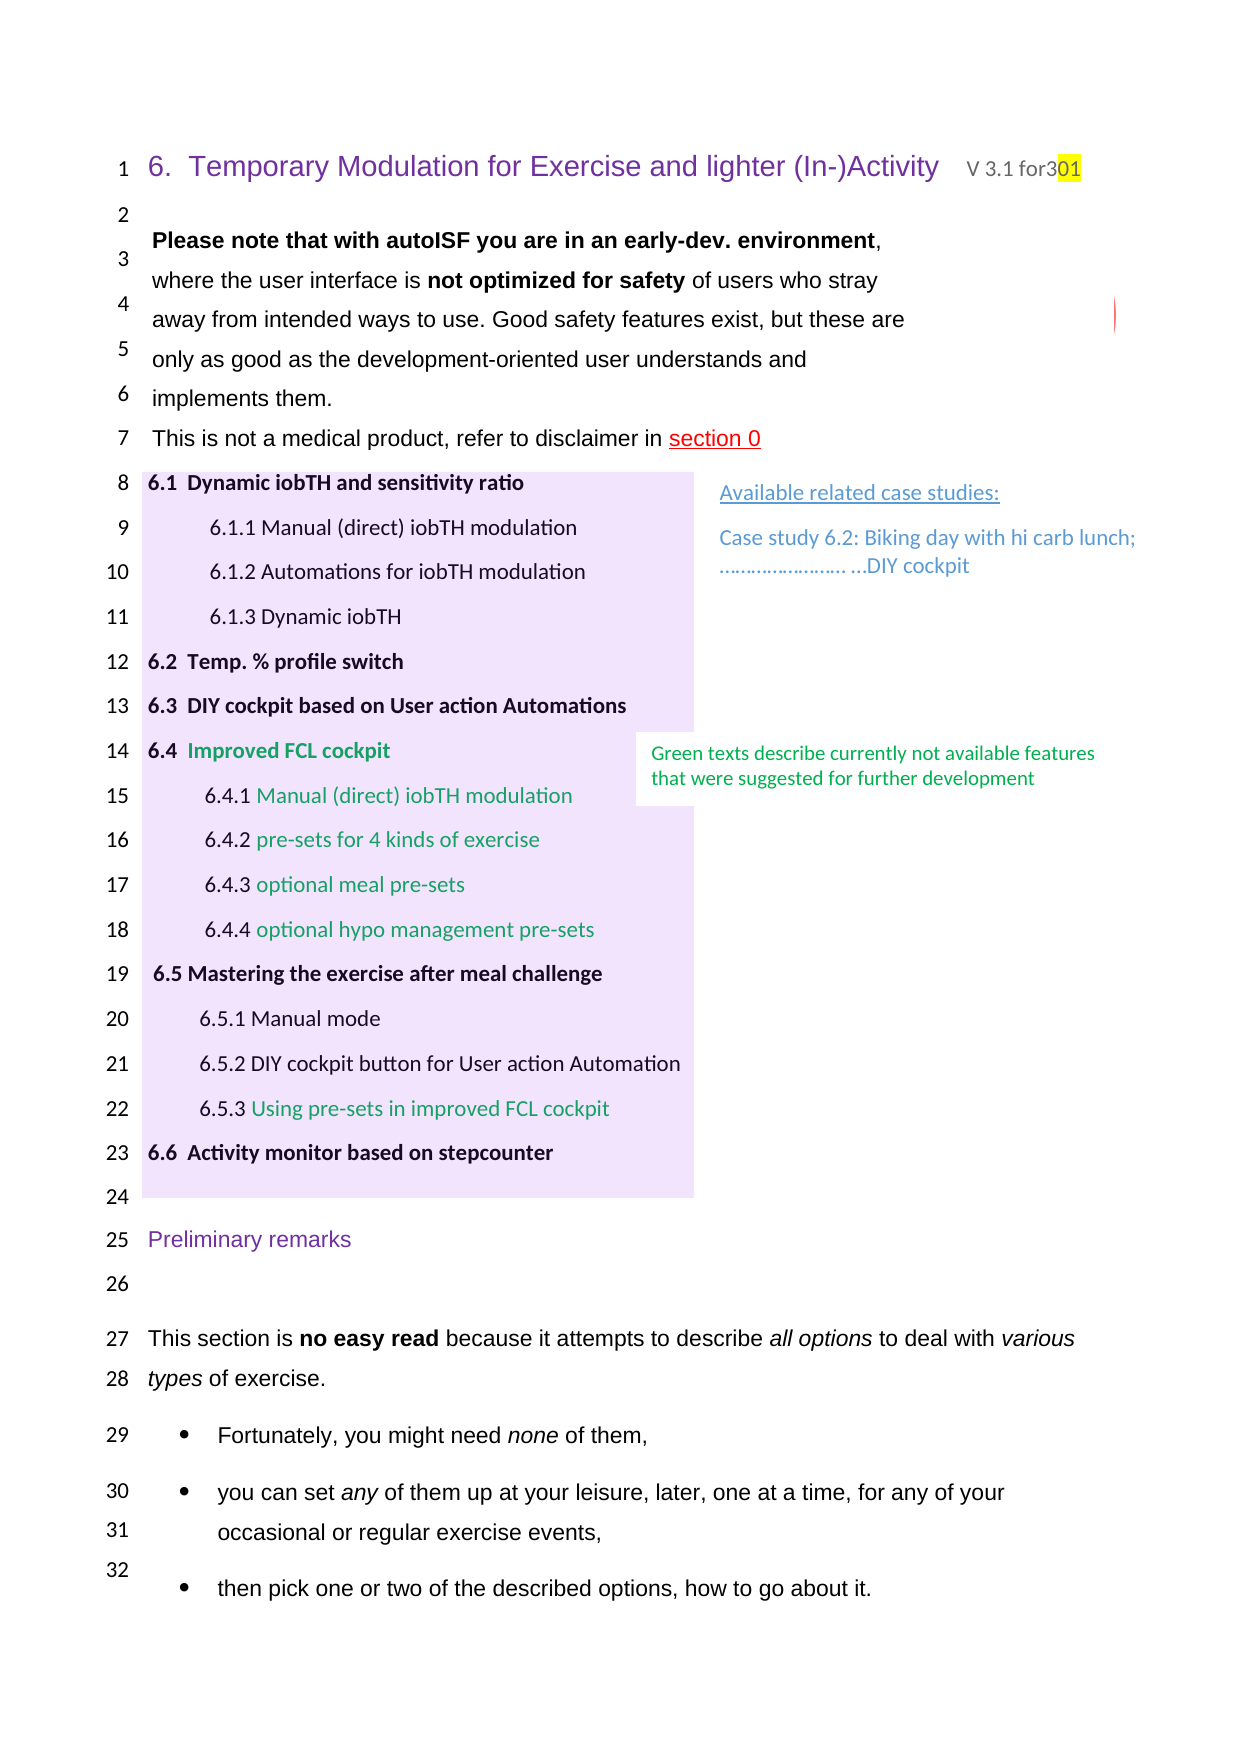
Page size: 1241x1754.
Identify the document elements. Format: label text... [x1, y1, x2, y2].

text 6.5 Mastering the exercise after meal challenge [695, 959, 1093, 988]
text Case study 6.2: Biking day with hi carb lunch; …………………… …DIY cockpit [719, 523, 1167, 579]
text Available related case studies: [719, 478, 1167, 506]
text 6.1 Dynamic iobTH and sensitivity ratio [148, 468, 1182, 592]
text This section is no easy read because it attempts to describe all options to deal with various types of exercise. [127, 1414, 1105, 1734]
text Please note that with autoISF you are in an early-dev. environment, where the user interface is not optimized for safety of users who stray away from intended ways to use. Good safety features exist, but these are only as good as the development-oriented user understands and implements them. This is not a medical product, refer to disclaimer in section 0 [152, 227, 924, 450]
text Preliminary remarks [148, 1226, 1093, 1252]
text 6.4.4 optional hypo management pre-sets [695, 915, 1093, 943]
text 6.5.2 DIY cockpit button for User action Automation [695, 1049, 1093, 1077]
list Fortunately, you might need none of them, [180, 1422, 1090, 1448]
text Green texts describe currently not available features that were suggested for further development [651, 740, 1125, 791]
text 6.5.3 Using pre-sets in improved FCL cockpit [695, 1094, 1093, 1122]
text 6.3 DIY cockpit based on User action Automations [636, 732, 1140, 806]
text 6.4.3 optional meal pre-sets [695, 870, 1093, 898]
text 6.2 Temp. % profile switch [695, 647, 1093, 675]
text 6.3 DIY cockpit based on User action Automations [695, 691, 1093, 719]
text 6. Temporary Modulation for Exercise and lighter (In-)Activity V 3.1 for301 [148, 148, 1093, 183]
text 6.6 Activity monitor based on stepcounter [695, 1138, 1093, 1166]
list you can set any of them up at your leisure, later, one at a time, for any of your occasional or regular exercise events, [180, 1479, 1090, 1545]
text 6.4.2 pre-sets for 4 kinds of exercise [695, 826, 1093, 853]
text 6.1.3 Dynamic iobTH [695, 602, 1093, 630]
list then pick one or two of the described options, how to go about it. [180, 1575, 1090, 1602]
text This section is no easy read because it attempts to describe all options to deal with various types of exercise. [148, 1325, 1093, 1391]
text 6.5.1 Manual mode [695, 1004, 1093, 1032]
